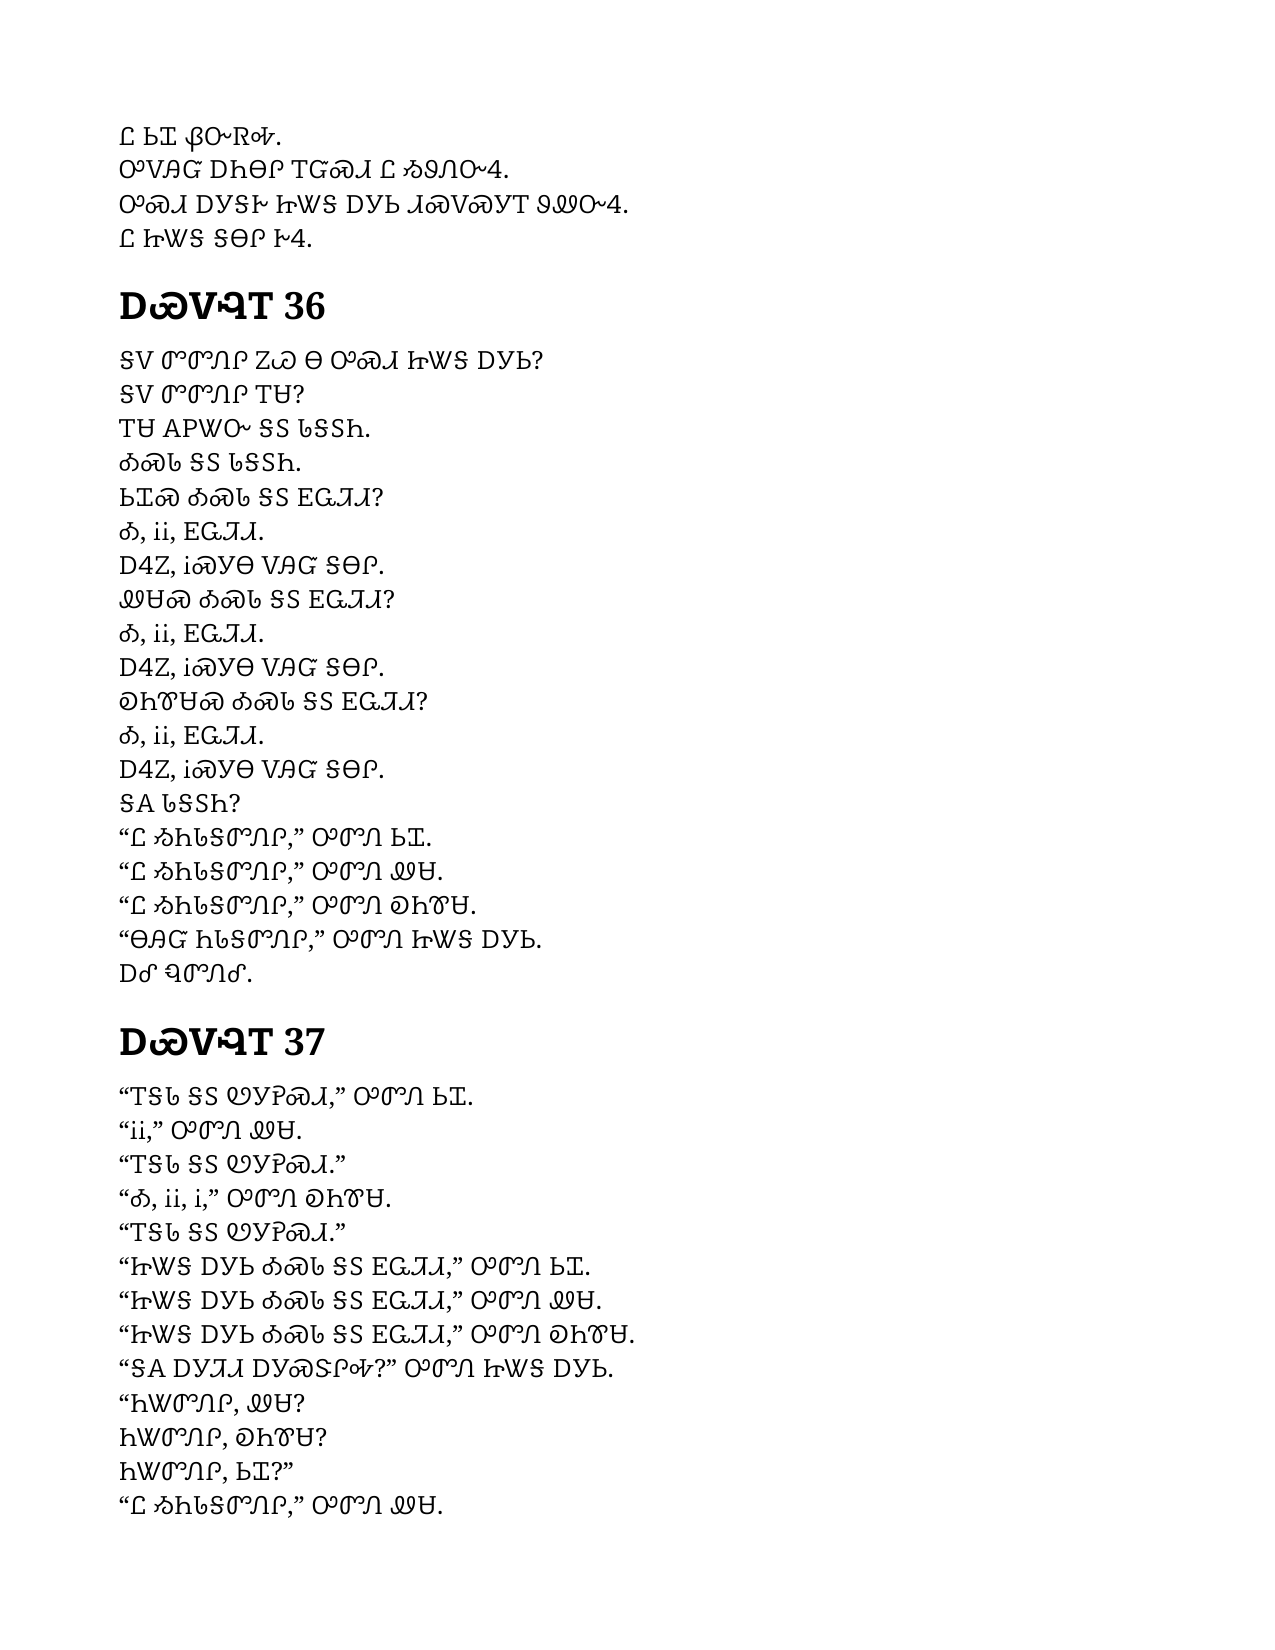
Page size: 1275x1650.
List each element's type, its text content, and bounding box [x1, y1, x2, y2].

text “Ꮭ ᏱᏂᏓᎦᏛᏁᎵ,” ᎤᏛᏁ ᏪᏌ. [118, 854, 1157, 888]
text “ᏥᏔᎦ ᎠᎩᏏ ᎣᏍᏓ ᎦᏚ ᎬᏩᏘᏗ,” ᎤᏛᏁ ᏪᏌ. [118, 1283, 1157, 1317]
subtitle ᎠᏯᏙᎸᎢ 36 [118, 279, 1157, 330]
text ᏏᏆᏍ ᎣᏍᏓ ᎦᏚ ᎬᏩᏘᏗ? [118, 479, 1157, 513]
text “ᎢᎦᏓ ᎦᏚ ᏬᎩᎮᏍᏗ,” ᎤᏛᏁ ᏏᏆ. [118, 1079, 1157, 1113]
text “ᎢᎦᏓ ᎦᏚ ᏬᎩᎮᏍᏗ.” [118, 1147, 1157, 1181]
text “Ꮭ ᏱᏂᏓᎦᏛᏁᎵ,” ᎤᏛᏁ ᏏᏆ. [118, 820, 1157, 854]
text “ᎾᎯᏳ ᏂᏓᎦᏛᏁᎵ,” ᎤᏛᏁ ᏥᏔᎦ ᎠᎩᏏ. [118, 922, 1157, 956]
text ᎣᏍᏓ ᎦᏚ ᏓᎦᏚᏂ. [118, 445, 1157, 479]
text Ꭳ, ᎥᎥ, ᎬᏩᏘᏗ. [118, 513, 1157, 547]
text Ꭳ, ᎥᎥ, ᎬᏩᏘᏗ. [118, 718, 1157, 752]
text ᏂᏔᏛᏁᎵ, ᎧᏂᏈᏌ? [118, 1419, 1157, 1453]
text ᎦᏙ ᏛᏛᏁᎵ ᏃᏊ Ꮎ ᎤᏍᏗ ᏥᏔᎦ ᎠᎩᏏ? [118, 343, 1157, 377]
text ᎧᏂᏈᏌᏍ ᎣᏍᏓ ᎦᏚ ᎬᏩᏘᏗ? [118, 683, 1157, 718]
text ᎠᏎᏃ, ᎥᏍᎩᎾ ᏙᎯᏳ ᎦᎾᎵ. [118, 752, 1157, 786]
text “Ꮭ ᏱᏂᏓᎦᏛᏁᎵ,” ᎤᏛᏁ ᎧᏂᏈᏌ. [118, 888, 1157, 922]
text Ꮭ ᏥᏔᎦ ᎦᎾᎵ ᎨᏎ. [118, 220, 1157, 254]
text “Ꮭ ᏱᏂᏓᎦᏛᏁᎵ,” ᎤᏛᏁ ᏪᏌ. [118, 1487, 1157, 1521]
text ᎤᏙᎯᏳ ᎠᏂᎾᎵ ᎢᏳᏍᏗ Ꮭ ᏱᏭᏁᏅᏎ. [118, 152, 1157, 186]
text ᎢᏌ ᎪᏢᏔᏅ ᎦᏚ ᏓᎦᏚᏂ. [118, 411, 1157, 445]
text ᏂᏔᏛᏁᎵ, ᏏᏆ?” [118, 1453, 1157, 1487]
text “ᎦᎪ ᎠᎩᏘᏗ ᎠᎩᏍᏕᎵᎭ?” ᎤᏛᏁ ᏥᏔᎦ ᎠᎩᏏ. [118, 1351, 1157, 1385]
text ᎠᎴ ᏄᏛᏁᎴ. [118, 956, 1157, 990]
subtitle ᎠᏯᏙᎸᎢ 37 [118, 1015, 1157, 1066]
text ᎦᎪ ᏓᎦᏚᏂ? [118, 786, 1157, 820]
text “ᏂᏔᏛᏁᎵ, ᏪᏌ? [118, 1385, 1157, 1419]
text ᎠᏎᏃ, ᎥᏍᎩᎾ ᏙᎯᏳ ᎦᎾᎵ. [118, 547, 1157, 581]
text ᎠᏎᏃ, ᎥᏍᎩᎾ ᏙᎯᏳ ᎦᎾᎵ. [118, 649, 1157, 683]
text ᎤᏍᏗ ᎠᎩᎦᎨ ᏥᏔᎦ ᎠᎩᏏ ᏗᏍᏙᏍᎩᎢ ᏭᏪᏅᏎ. [118, 186, 1157, 220]
text “Ꭳ, ᎥᎥ, Ꭵ,” ᎤᏛᏁ ᎧᏂᏈᏌ. [118, 1181, 1157, 1215]
text Ꮭ ᏏᏆ ᏰᏅᏒᎭ. [118, 118, 1157, 152]
text “ᎢᎦᏓ ᎦᏚ ᏬᎩᎮᏍᏗ.” [118, 1215, 1157, 1249]
text ᎦᏙ ᏛᏛᏁᎵ ᎢᏌ? [118, 377, 1157, 411]
text ᏪᏌᏍ ᎣᏍᏓ ᎦᏚ ᎬᏩᏘᏗ? [118, 581, 1157, 615]
text Ꭳ, ᎥᎥ, ᎬᏩᏘᏗ. [118, 615, 1157, 649]
text “ᏥᏔᎦ ᎠᎩᏏ ᎣᏍᏓ ᎦᏚ ᎬᏩᏘᏗ,” ᎤᏛᏁ ᎧᏂᏈᏌ. [118, 1317, 1157, 1351]
text “ᎥᎥ,” ᎤᏛᏁ ᏪᏌ. [118, 1113, 1157, 1147]
text “ᏥᏔᎦ ᎠᎩᏏ ᎣᏍᏓ ᎦᏚ ᎬᏩᏘᏗ,” ᎤᏛᏁ ᏏᏆ. [118, 1249, 1157, 1283]
